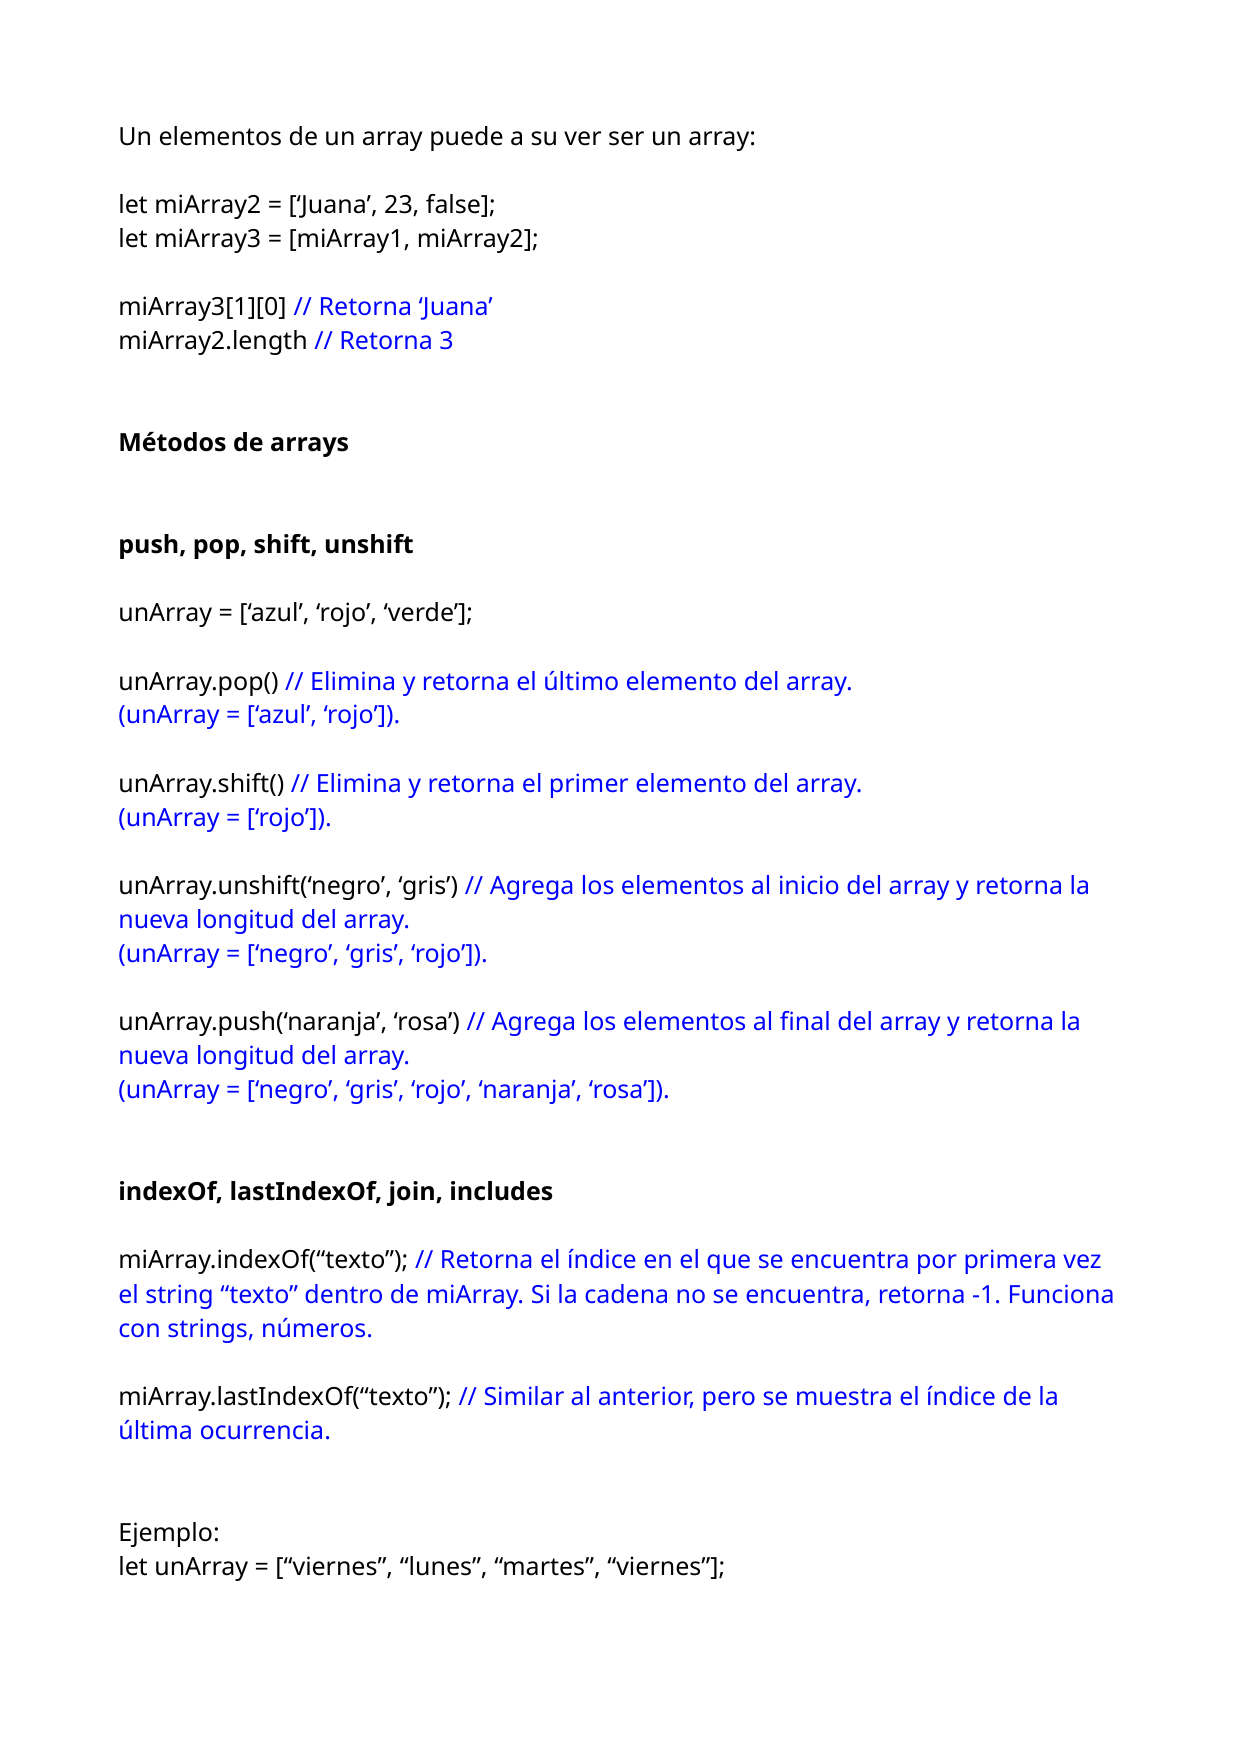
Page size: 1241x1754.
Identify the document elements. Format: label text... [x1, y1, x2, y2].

text let miArray2 = [‘Juana’, 23, false]; [118, 186, 1122, 220]
text miArray3[1][0] // Retorna ‘Juana’ [118, 288, 1122, 322]
text unArray.shift() // Elimina y retorna el primer elemento del array. [118, 765, 1122, 799]
text push, pop, shift, unshift [118, 527, 1122, 561]
text unArray = [‘azul’, ‘rojo’, ‘verde’]; [118, 595, 1122, 629]
text Ejemplo: [118, 1515, 1122, 1549]
text Métodos de arrays [118, 425, 1122, 459]
text unArray.unshift(‘negro’, ‘gris’) // Agrega los elementos al inicio del array y retorna la nueva longitud del array. [118, 867, 1122, 936]
text (unArray = [‘rojo’]). [118, 799, 1122, 833]
text (unArray = [‘negro’, ‘gris’, ‘rojo’, ‘naranja’, ‘rosa’]). [118, 1072, 1122, 1106]
text (unArray = [‘negro’, ‘gris’, ‘rojo’]). [118, 936, 1122, 970]
text miArray.lastIndexOf(“texto”); // Similar al anterior, pero se muestra el índice de la última ocurrencia. [118, 1378, 1122, 1447]
text miArray.indexOf(“texto”); // Retorna el índice en el que se encuentra por primera vez el string “texto” dentro de miArray. Si la cadena no se encuentra, retorna -1. Funciona con strings, números. [118, 1242, 1122, 1344]
text Un elementos de un array puede a su ver ser un array: [118, 118, 1122, 152]
text miArray2.length // Retorna 3 [118, 322, 1122, 357]
text let miArray3 = [miArray1, miArray2]; [118, 220, 1122, 254]
text unArray.pop() // Elimina y retorna el último elemento del array. [118, 663, 1122, 697]
text (unArray = [‘azul’, ‘rojo’]). [118, 697, 1122, 731]
text let unArray = [“viernes”, “lunes”, “martes”, “viernes”]; [118, 1549, 1122, 1583]
text indexOf, lastIndexOf, join, includes [118, 1174, 1122, 1208]
text unArray.push(‘naranja’, ‘rosa’) // Agrega los elementos al final del array y retorna la nueva longitud del array. [118, 1004, 1122, 1072]
